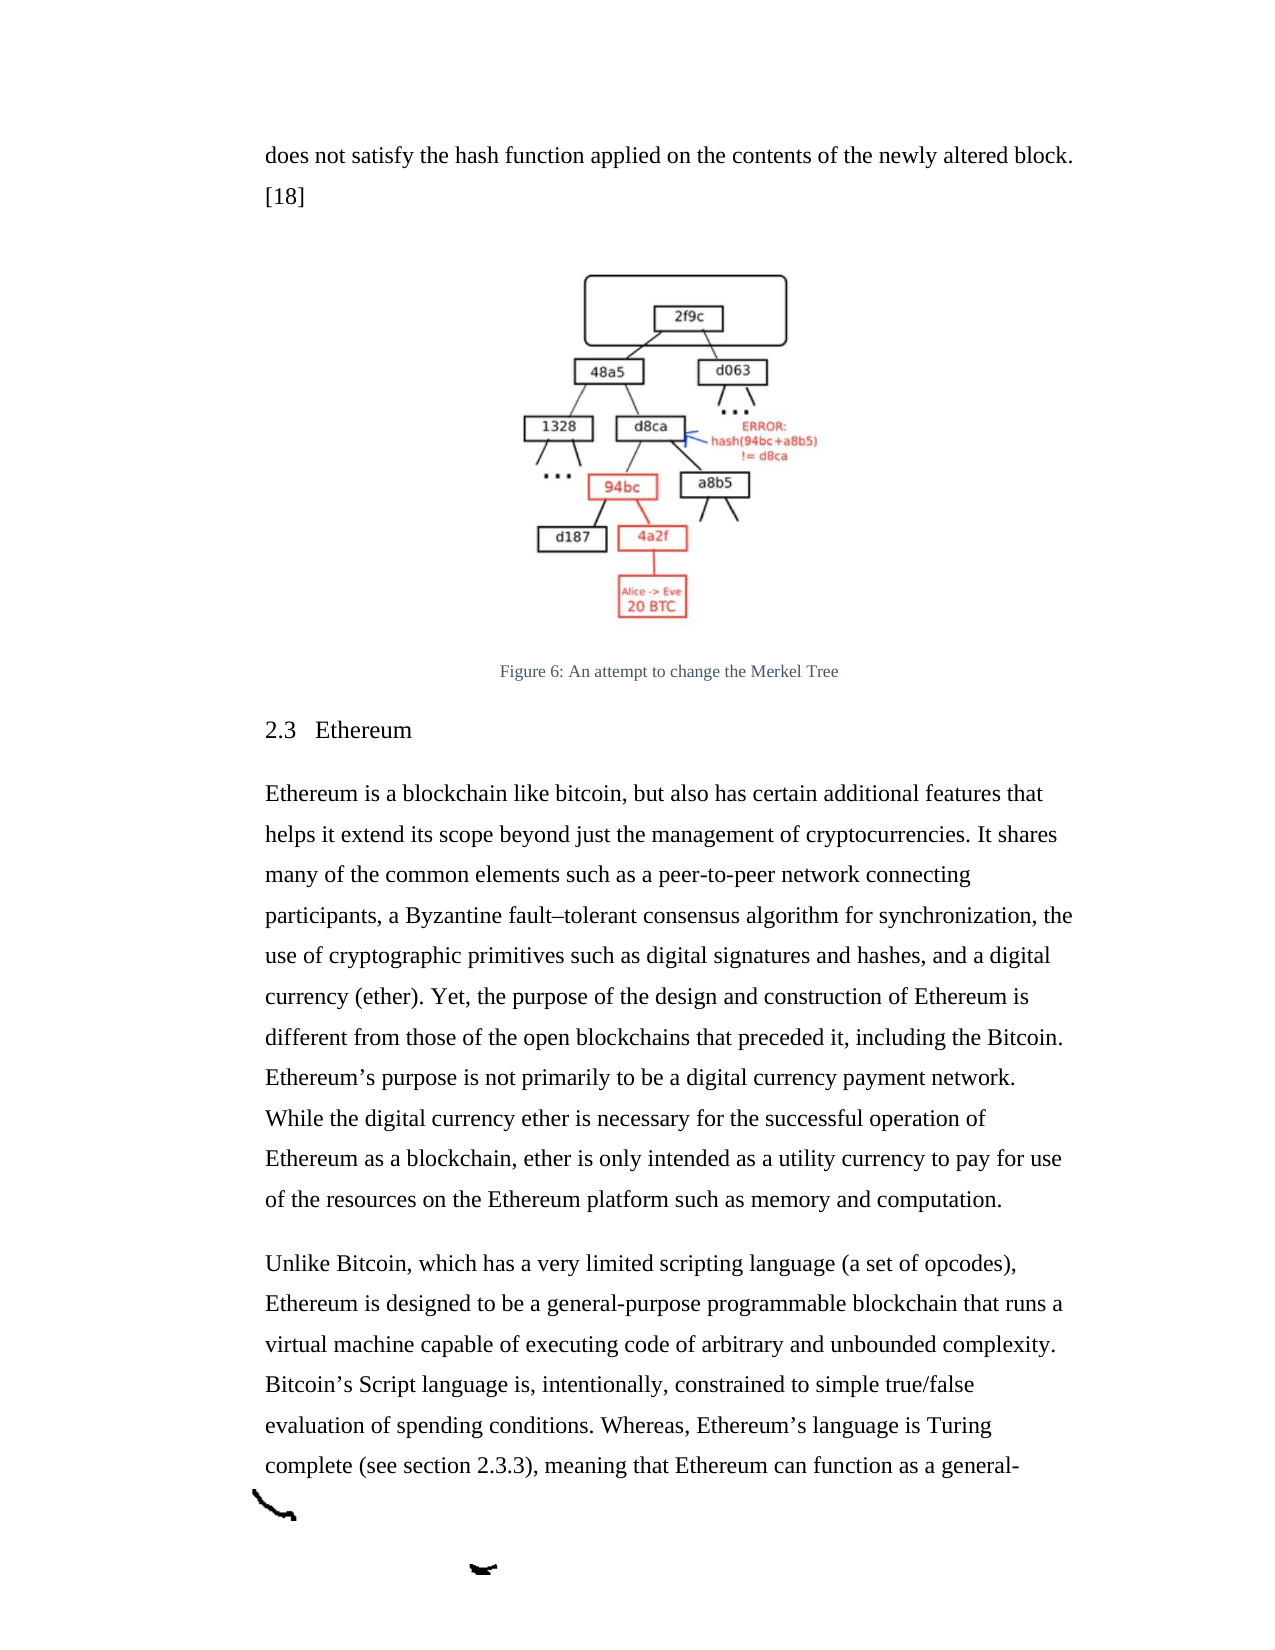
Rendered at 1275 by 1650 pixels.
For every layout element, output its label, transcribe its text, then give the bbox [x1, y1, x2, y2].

text 2.3 Ethereum [265, 715, 1126, 744]
text Figure 6: An attempt to change the Merkel Tree [266, 655, 1079, 683]
text Ethereum is a blockchain like bitcoin, but also has certain additional features that helps it extend its scope beyond just the management of cryptocurrencies. It shares many of the common elements such as a peer-to-peer network connecting participants, a Byzantine fault–tolerant consensus algorithm for synchronization, the use of cryptographic primitives such as digital signatures and hashes, and a digital currency (ether). Yet, the purpose of the design and construction of Ethereum is different from those of the open blockchains that preceded it, including the Bitcoin. Ethereum’s purpose is not primarily to be a digital currency payment network. While the digital currency ether is necessary for the successful operation of Ethereum as a blockchain, ether is only intended as a utility currency to pay for use of the resources on the Ethereum platform such as memory and computation. [265, 779, 1078, 1212]
text does not satisfy the hash function applied on the contents of the newly altered block. [18] [265, 141, 1078, 209]
text Unlike Bitcoin, which has a very limited scripting language (a set of opcodes), Ethereum is designed to be a general-purpose programmable blockchain that runs a virtual machine capable of executing code of arbitrary and unbounded complexity. Bitcoin’s Script language is, intentionally, constrained to simple true/false evaluation of spending conditions. Whereas, Ethereum’s language is Turing complete (see section 2.3.3), meaning that Ethereum can function as a general- [265, 1248, 1078, 1479]
